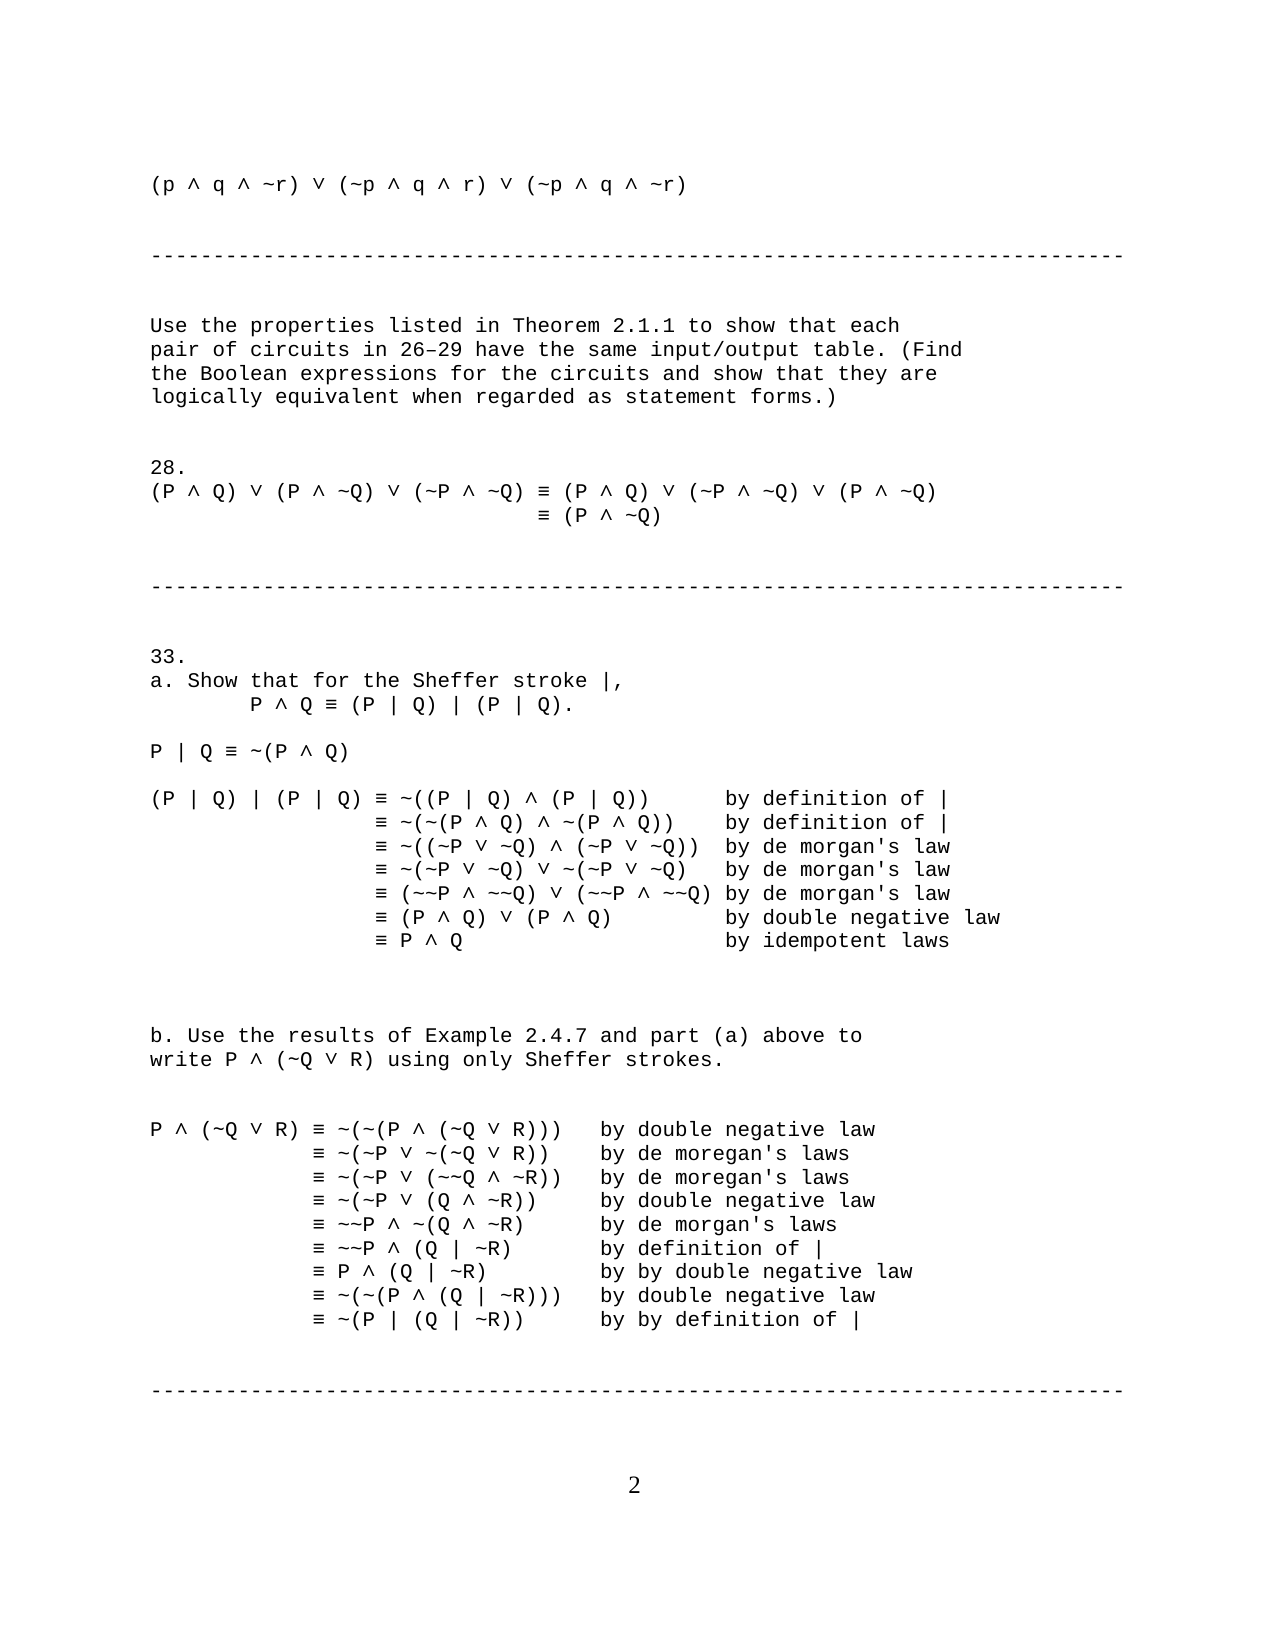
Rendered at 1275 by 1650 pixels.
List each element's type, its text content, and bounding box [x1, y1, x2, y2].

text (P | Q) | (P | Q) ≡ ~((P | Q) ∧ (P | Q)) by definition of | [150, 788, 1125, 812]
text ≡ P ∧ Q by idempotent laws [150, 930, 1125, 954]
text ≡ (P ∧ Q) ∨ (P ∧ Q) by double negative law [150, 907, 1125, 930]
text ≡ P ∧ (Q | ~R) by by double negative law [150, 1261, 1125, 1285]
text ≡ ~~P ∧ (Q | ~R) by definition of | [150, 1238, 1125, 1261]
text P | Q ≡ ∼(P ∧ Q) [150, 741, 1125, 765]
text Use the properties listed in Theorem 2.1.1 to show that each [150, 316, 1125, 339]
text ≡ ~(~P ∨ (Q ∧ ~R)) by double negative law [150, 1190, 1125, 1214]
text (p ∧ q ∧ ~r) ∨ (~p ∧ q ∧ r) ∨ (~p ∧ q ∧ ~r) [150, 174, 1125, 197]
text ≡ (P ∧ ~Q) [150, 505, 1125, 528]
text ------------------------------------------------------------------------------ [150, 1379, 1125, 1403]
text write P ∧ (∼Q ∨ R) using only Sheffer strokes. [150, 1048, 1125, 1072]
text 28. [150, 457, 1125, 481]
text pair of circuits in 26–29 have the same input/output table. (Find [150, 339, 1125, 363]
text the Boolean expressions for the circuits and show that they are [150, 363, 1125, 386]
text 33. [150, 647, 1125, 670]
text ≡ ~(~P ∨ ~(∼Q ∨ R)) by de moregan's laws [150, 1143, 1125, 1167]
text ≡ ~(~(P ∧ (Q | ~R))) by double negative law [150, 1285, 1125, 1309]
text ------------------------------------------------------------------------------ [150, 576, 1125, 599]
text ------------------------------------------------------------------------------ [150, 244, 1125, 268]
text ≡ ~((~P ∨ ~Q) ∧ (~P ∨ ~Q)) by de morgan's law [150, 836, 1125, 859]
text P ∧ (∼Q ∨ R) ≡ ~(~(P ∧ (∼Q ∨ R))) by double negative law [150, 1119, 1125, 1143]
text (P ∧ Q) ∨ (P ∧ ~Q) ∨ (~P ∧ ~Q) ≡ (P ∧ Q) ∨ (~P ∧ ~Q) ∨ (P ∧ ~Q) [150, 481, 1125, 505]
text P ∧ Q ≡ (P | Q) | (P | Q). [150, 694, 1125, 717]
text ≡ (~~P ∧ ~~Q) ∨ (~~P ∧ ~~Q) by de morgan's law [150, 883, 1125, 907]
text ≡ ~(P | (Q | ~R)) by by definition of | [150, 1309, 1125, 1332]
text ≡ ~~P ∧ ~(Q ∧ ~R) by de morgan's laws [150, 1214, 1125, 1238]
text logically equivalent when regarded as statement forms.) [150, 386, 1125, 410]
text ≡ ~(~P ∨ (~∼Q ∧ ~R)) by de moregan's laws [150, 1167, 1125, 1190]
text ≡ ~(~P ∨ ~Q) ∨ ~(~P ∨ ~Q) by de morgan's law [150, 859, 1125, 883]
text a. Show that for the Sheffer stroke |, [150, 670, 1125, 694]
text ≡ ~(~(P ∧ Q) ∧ ~(P ∧ Q)) by definition of | [150, 812, 1125, 836]
text b. Use the results of Example 2.4.7 and part (a) above to [150, 1025, 1125, 1048]
